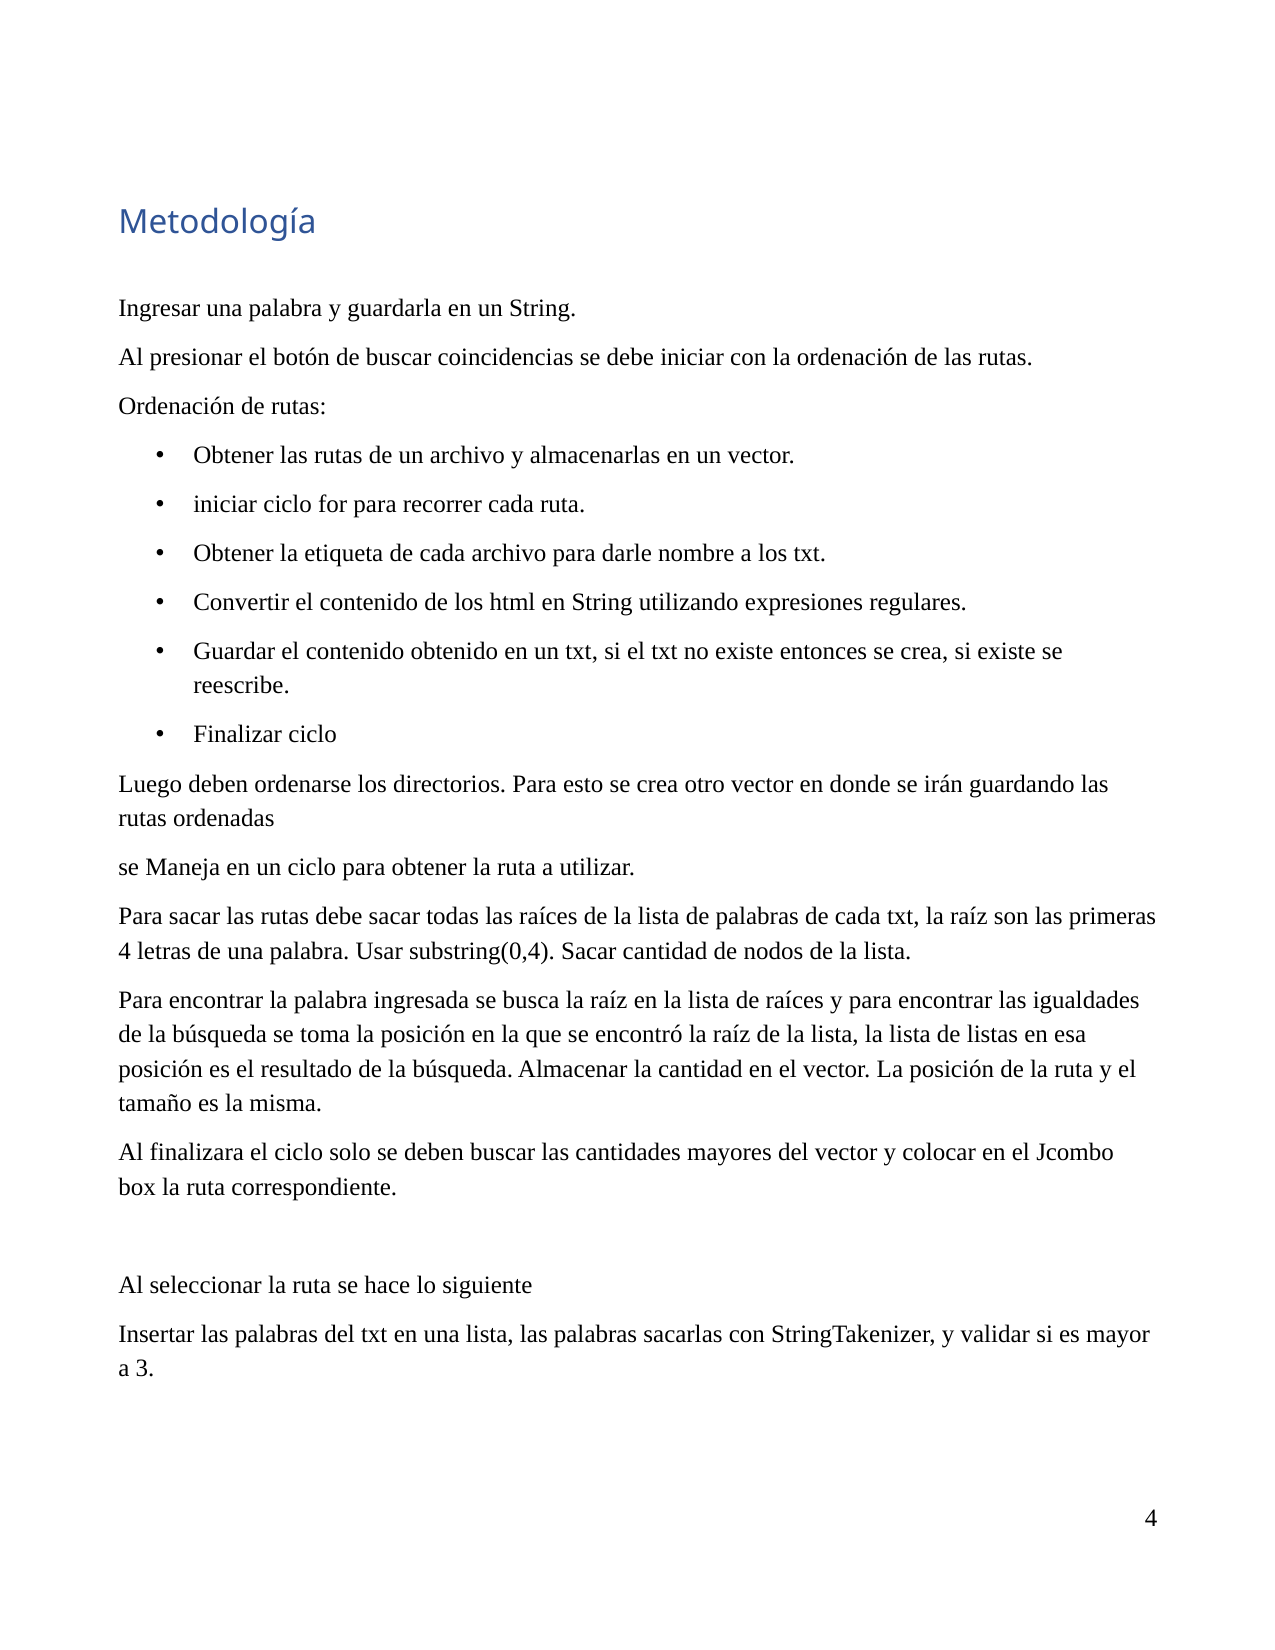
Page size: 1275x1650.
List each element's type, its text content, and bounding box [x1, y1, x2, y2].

text Al presionar el botón de buscar coincidencias se debe iniciar con la ordenación de las rutas. [118, 342, 1157, 370]
text Ingresar una palabra y guardarla en un String. [118, 293, 1157, 321]
list Obtener las rutas de un archivo y almacenarlas en un vector. [156, 440, 1157, 468]
list iniciar ciclo for para recorrer cada ruta. [156, 489, 1157, 518]
text Luego deben ordenarse los directorios. Para esto se crea otro vector en donde se irán guardando las rutas ordenadas [118, 769, 1157, 832]
list Guardar el contenido obtenido en un txt, si el txt no existe entonces se crea, si existe se reescribe. [156, 636, 1157, 699]
list Finalizar ciclo [156, 719, 1157, 748]
text se Maneja en un ciclo para obtener la ruta a utilizar. [118, 852, 1157, 881]
list Convertir el contenido de los html en String utilizando expresiones regulares. [156, 587, 1157, 616]
text Al finalizara el ciclo solo se deben buscar las cantidades mayores del vector y colocar en el Jcombo box la ruta correspondiente. [118, 1137, 1157, 1201]
subtitle Metodología [118, 198, 1157, 243]
text Insertar las palabras del txt en una lista, las palabras sacarlas con StringTakenizer, y validar si es mayor a 3. [118, 1319, 1157, 1382]
text Para sacar las rutas debe sacar todas las raíces de la lista de palabras de cada txt, la raíz son las primeras 4 letras de una palabra. Usar substring(0,4). Sacar cantidad de nodos de la lista. [118, 901, 1157, 964]
text Para encontrar la palabra ingresada se busca la raíz en la lista de raíces y para encontrar las igualdades de la búsqueda se toma la posición en la que se encontró la raíz de la lista, la lista de listas en esa posición es el resultado de la búsqueda. Almacenar la cantidad en el vector. La posición de la ruta y el tamaño es la misma. [118, 985, 1157, 1117]
text Al seleccionar la ruta se hace lo siguiente [118, 1270, 1157, 1299]
text Ordenación de rutas: [118, 391, 1157, 419]
list Obtener la etiqueta de cada archivo para darle nombre a los txt. [156, 538, 1157, 567]
